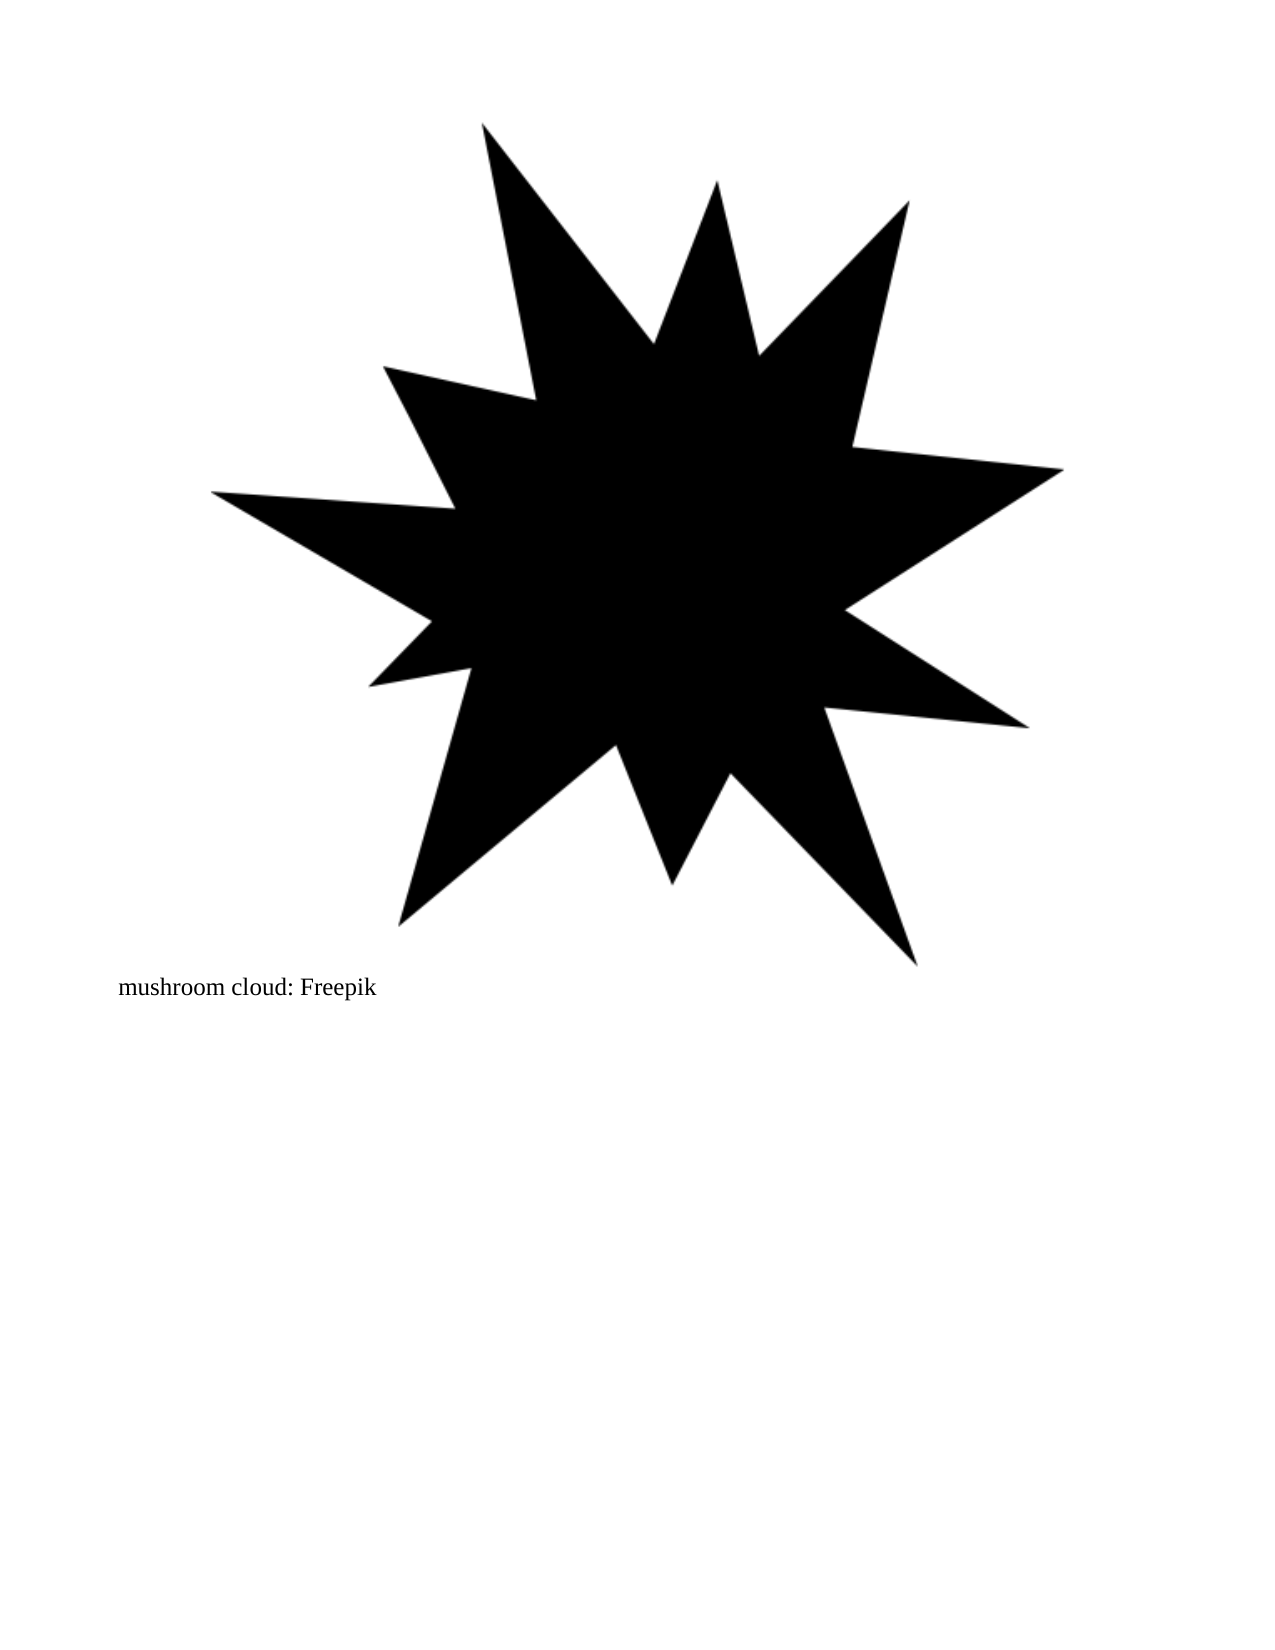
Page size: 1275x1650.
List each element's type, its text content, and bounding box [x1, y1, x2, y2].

picture [210, 118, 1065, 972]
text mushroom cloud: Freepik [118, 797, 1157, 1000]
